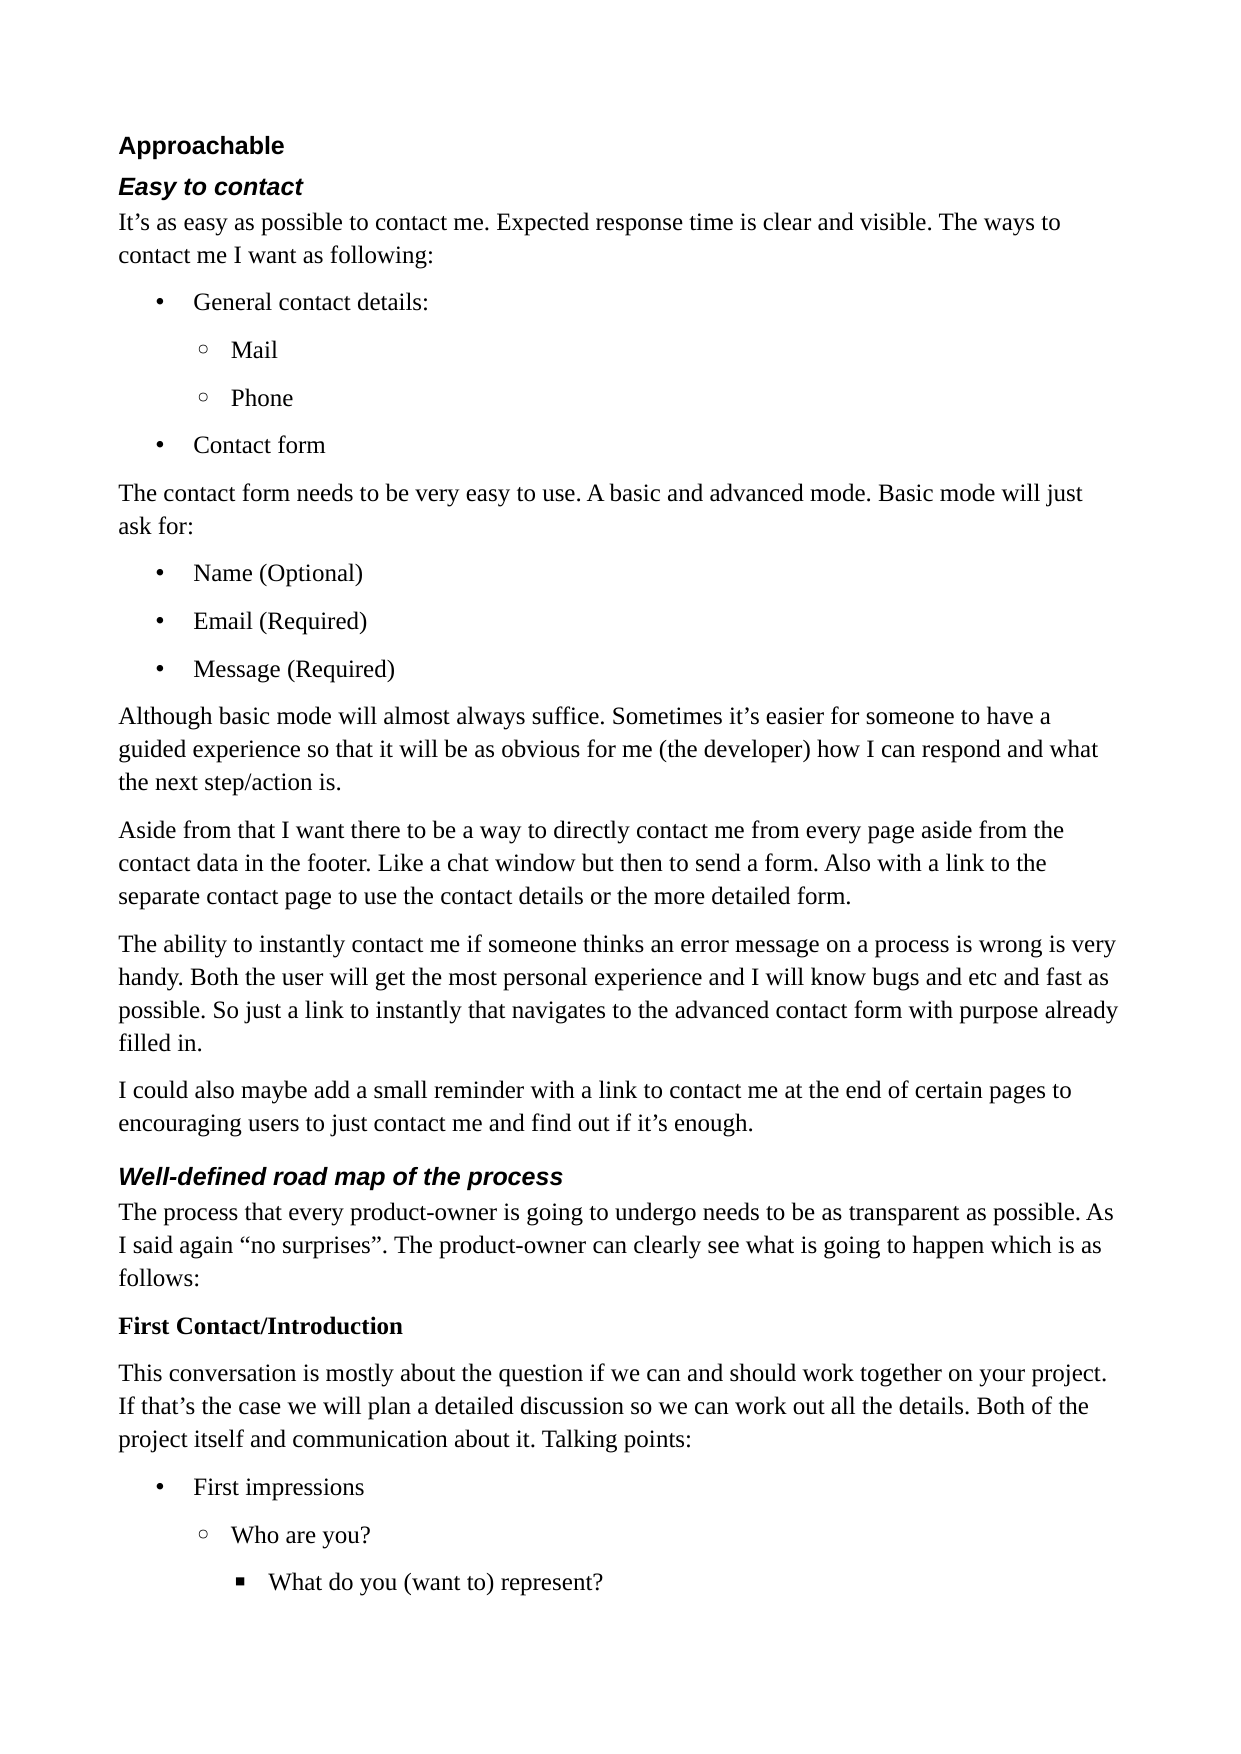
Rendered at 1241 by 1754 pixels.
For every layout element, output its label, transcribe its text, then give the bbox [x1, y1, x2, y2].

text Aside from that I want there to be a way to directly contact me from every page aside from the contact data in the footer. Like a chat window but then to send a form. Also with a link to the separate contact page to use the contact details or the more detailed form. [118, 815, 1122, 910]
list Contact form [156, 430, 1122, 459]
text The contact form needs to be very easy to use. A basic and advanced mode. Basic mode will just ask for: [118, 478, 1122, 540]
list General contact details: [156, 287, 1122, 316]
list Message (Required) [156, 654, 1122, 682]
text Although basic mode will almost always suffice. Sometimes it’s easier for someone to have a guided experience so that it will be as obvious for me (the developer) how I can respond and what the next step/action is. [118, 701, 1122, 796]
list What do you (want to) represent? [231, 1567, 1122, 1596]
text I could also maybe add a small reminder with a link to contact me at the end of certain pages to encouraging users to just contact me and find out if it’s enough. [118, 1075, 1122, 1137]
list First impressions [156, 1472, 1122, 1501]
text The process that every product-owner is going to undergo needs to be as transparent as possible. As I said again “no surprises”. The product-owner can clearly see what is going to happen which is as follows: [118, 1197, 1122, 1292]
subtitle Well-defined road map of the process [118, 1162, 1122, 1191]
list Email (Required) [156, 606, 1122, 635]
list Phone [193, 383, 1122, 411]
list Mail [193, 335, 1122, 364]
subtitle Easy to contact [118, 172, 1122, 201]
text It’s as easy as possible to contact me. Expected response time is clear and visible. The ways to contact me I want as following: [118, 207, 1122, 269]
list Who are you? [193, 1520, 1122, 1548]
list Name (Optional) [156, 558, 1122, 587]
text This conversation is mostly about the question if we can and should work together on your project. If that’s the case we will plan a detailed discussion so we can work out all the details. Both of the project itself and communication about it. Talking points: [118, 1358, 1122, 1453]
text First Contact/Introduction [118, 1311, 1122, 1339]
subtitle Approachable [118, 131, 1122, 159]
text The ability to instantly contact me if someone thinks an error message on a process is wrong is very handy. Both the user will get the most personal experience and I will know bugs and etc and fast as possible. So just a link to instantly that navigates to the advanced contact form with purpose already filled in. [118, 929, 1122, 1056]
